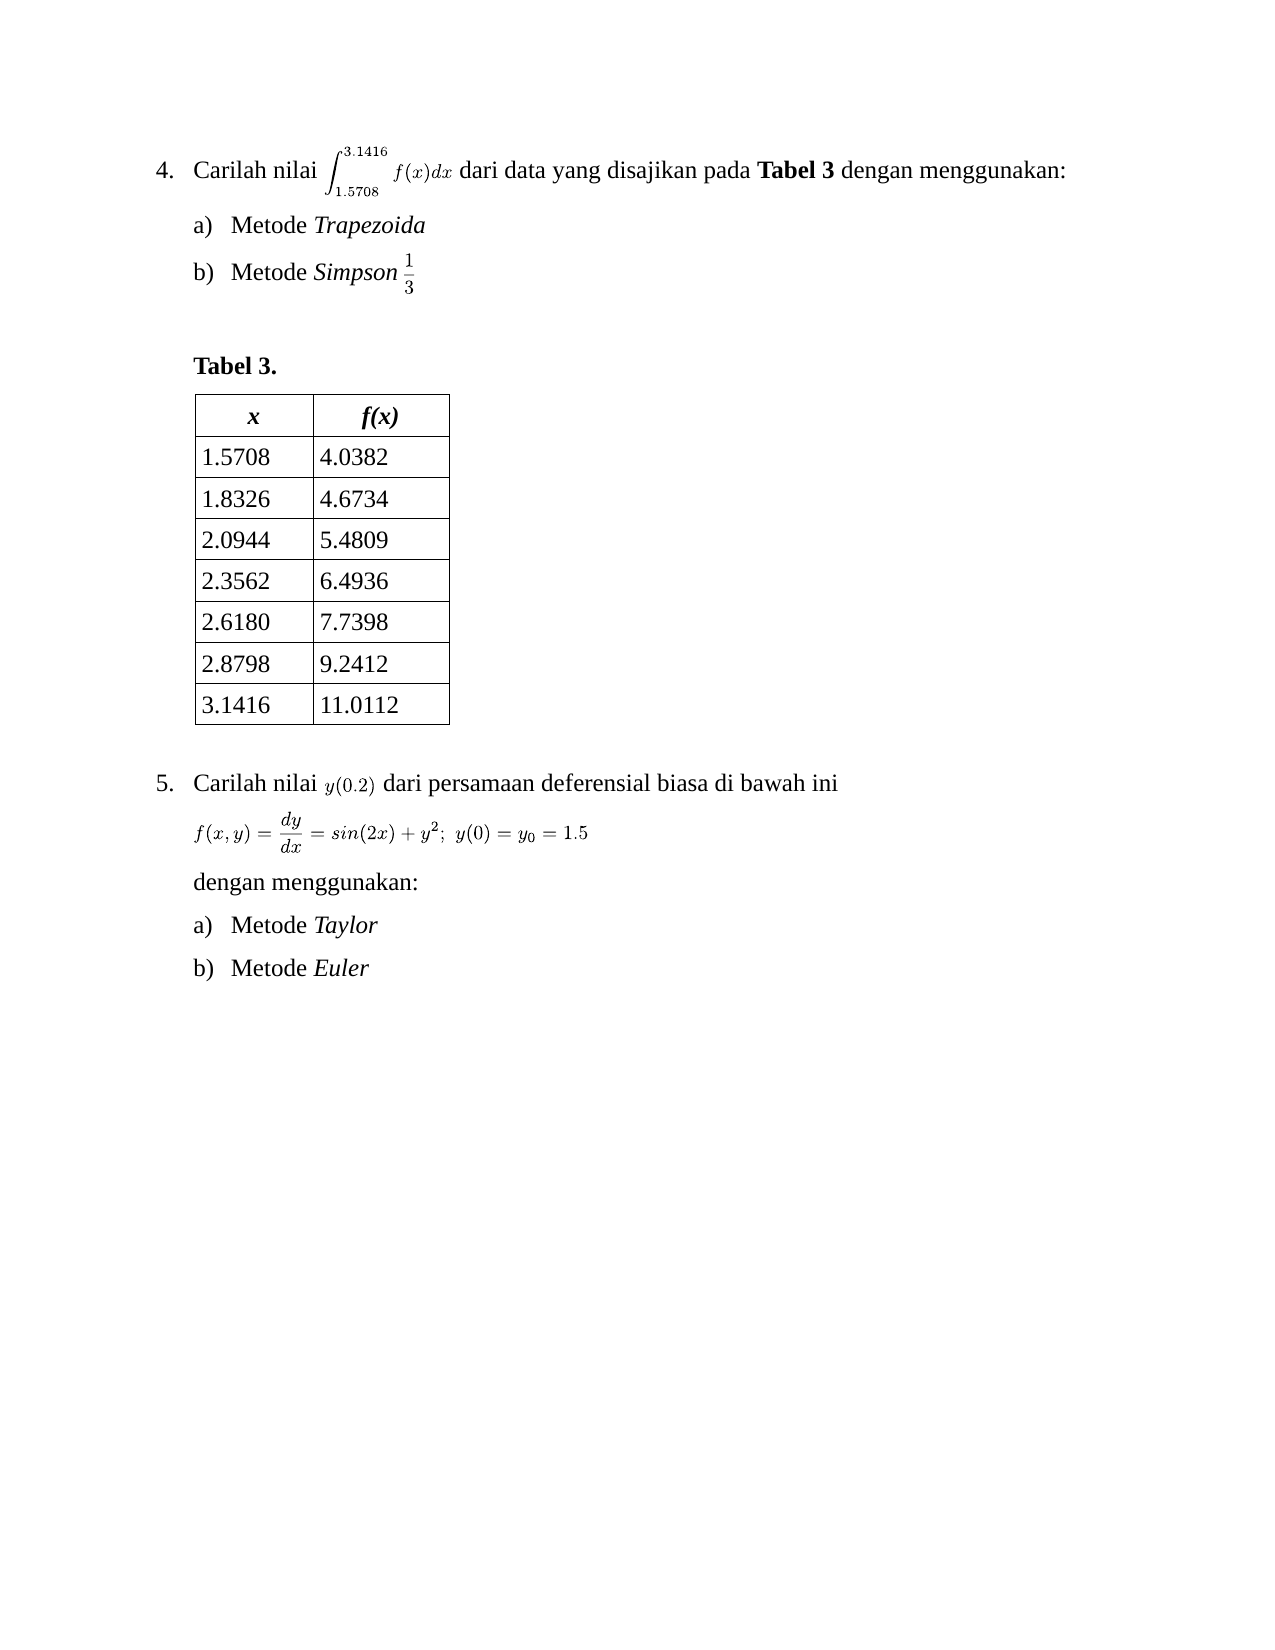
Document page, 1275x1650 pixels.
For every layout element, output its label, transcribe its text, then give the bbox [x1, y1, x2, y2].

table_cell 6.4936 [314, 560, 449, 601]
list Metode Simpson [193, 254, 1157, 294]
table_cell 3.1416 [196, 684, 313, 724]
table_cell 1.5708 [196, 437, 313, 477]
list Tabel 3. [156, 351, 1157, 380]
table_cell 2.0944 [196, 519, 313, 559]
list Metode Euler [193, 953, 1157, 982]
table_header f(x) [314, 395, 449, 436]
table_cell 1.8326 [196, 478, 313, 518]
list dengan menggunakan: [156, 867, 1157, 896]
table_cell 7.7398 [314, 602, 449, 642]
list Carilah nilai dari persamaan deferensial biasa di bawah ini [156, 768, 1157, 797]
table_cell 2.8798 [196, 643, 313, 683]
table_cell 2.3562 [196, 560, 313, 601]
table_header x [196, 395, 313, 436]
list Metode Trapezoida [193, 211, 1157, 239]
table_cell 11.0112 [314, 684, 449, 724]
table_cell 5.4809 [314, 519, 449, 559]
table_cell 9.2412 [314, 643, 449, 683]
table_cell 2.6180 [196, 602, 313, 642]
table_cell 4.6734 [314, 478, 449, 518]
list Metode Taylor [193, 910, 1157, 939]
table_cell 4.0382 [314, 437, 449, 477]
list Carilah nilai dari data yang disajikan pada Tabel 3 dengan menggunakan: [156, 147, 1157, 196]
